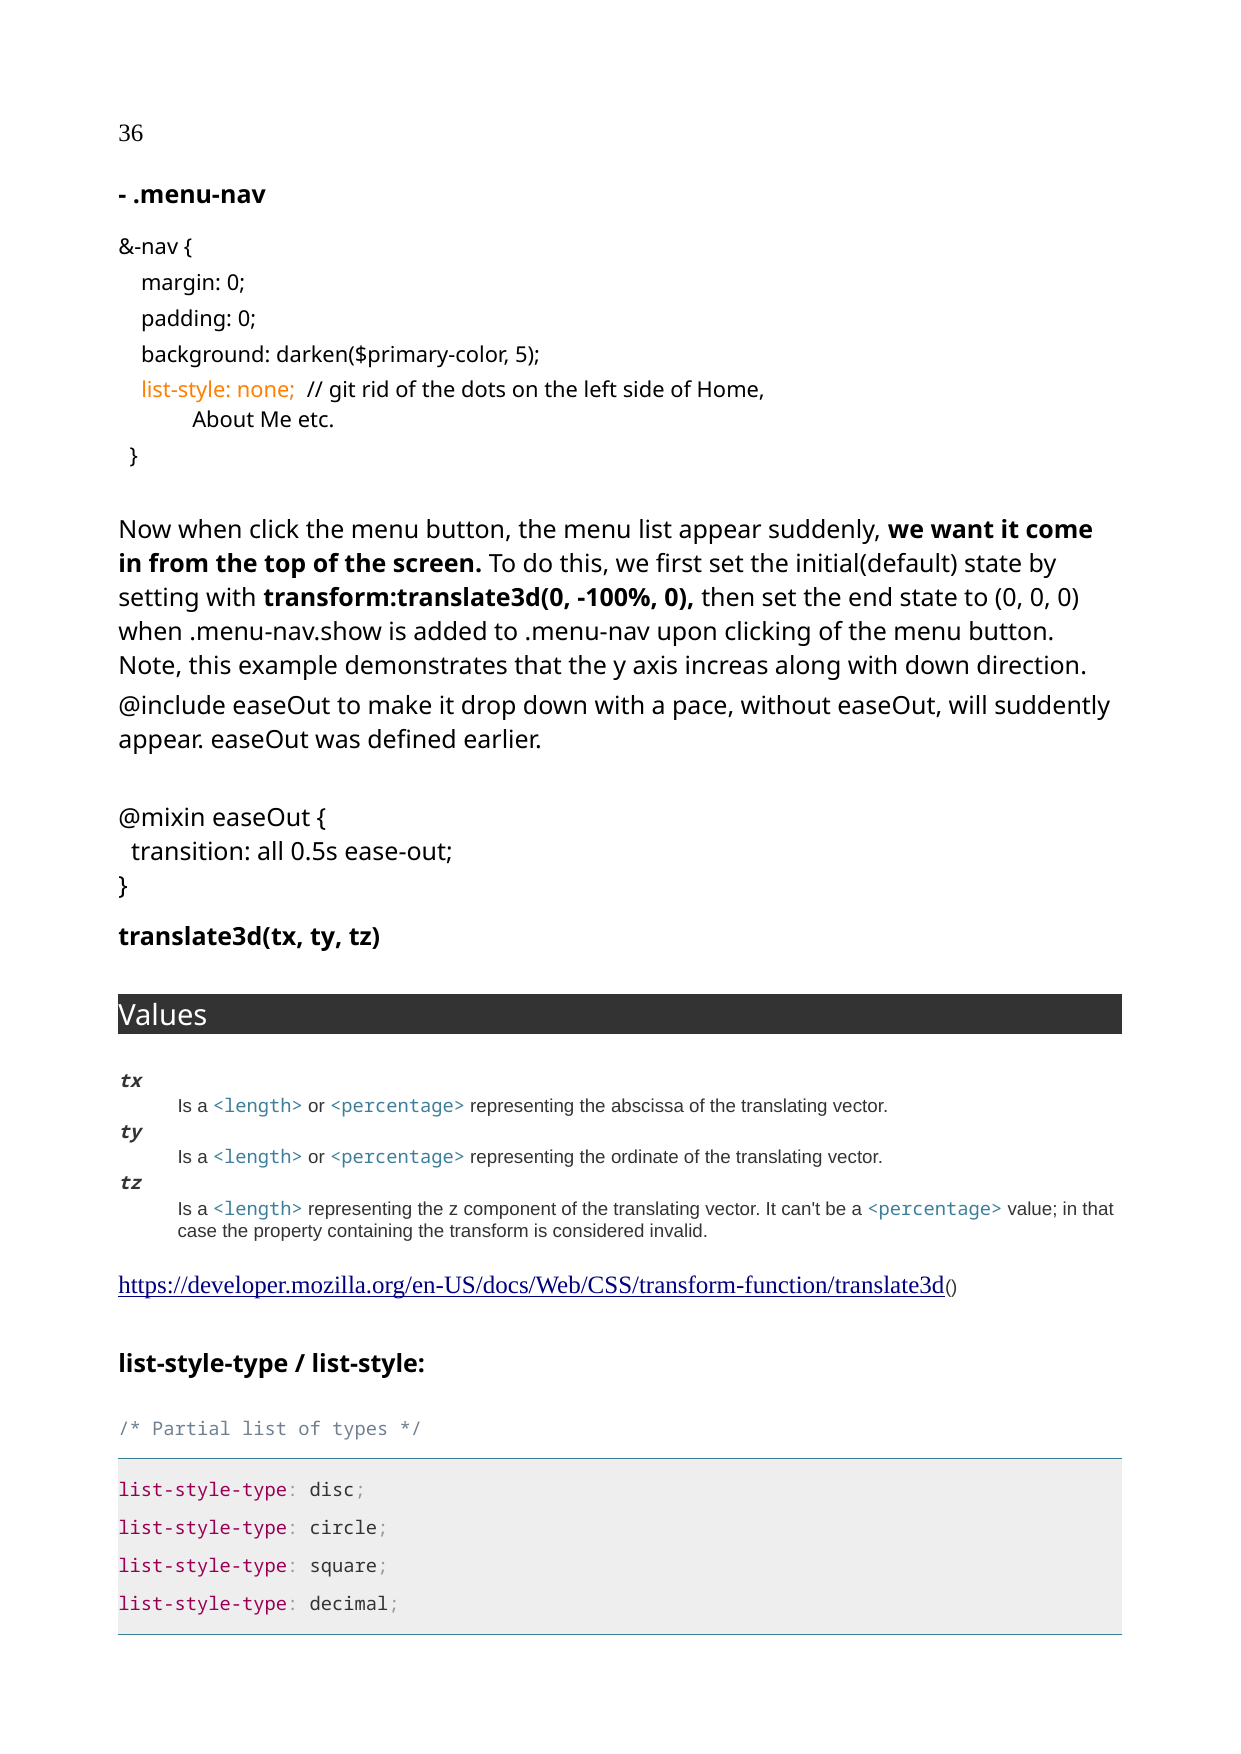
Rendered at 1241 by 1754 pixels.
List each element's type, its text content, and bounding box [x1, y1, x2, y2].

subtitle tz [118, 1169, 1122, 1195]
text Now when click the menu button, the menu list appear suddenly, we want it come in from the top of the screen. To do this, we first set the initial(default) state by setting with transform:translate3d(0, -100%, 0), then set the end state to (0, 0, 0) when .menu-nav.show is added to .menu-nav upon clicking of the menu button. Note, this example demonstrates that the y axis increas along with down direction. [118, 512, 1122, 682]
text list-style-type: square; [118, 1534, 1122, 1573]
text list-style-type: decimal; [118, 1573, 1122, 1634]
text list-style-type / list-style: [118, 1346, 1122, 1380]
text &-nav { [118, 231, 1122, 261]
list Is a <length> or <percentage> representing the abscissa of the translating vector. [177, 1093, 1122, 1118]
text /* Partial list of types */ [118, 1415, 1122, 1441]
text - .menu-nav [118, 176, 1122, 210]
text list-style-type: disc; [118, 1459, 1122, 1496]
subtitle Values [118, 994, 1122, 1034]
text @include easeOut to make it drop down with a pace, without easeOut, will suddently appear. easeOut was defined earlier. [118, 688, 1122, 756]
list Is a <length> representing the z component of the translating vector. It can't be a <percentage> value; in that case the property containing the transform is considered invalid. [177, 1195, 1122, 1242]
text list-style: none; // git rid of the dots on the left side of Home, About Me etc. [118, 374, 1122, 434]
list https://developer.mozilla.org/en-US/docs/Web/CSS/transform-function/translate3d() [118, 1271, 1122, 1299]
subtitle tx [118, 1067, 1122, 1093]
text @mixin easeOut { [118, 799, 1122, 833]
text } [118, 440, 1122, 470]
list Is a <length> or <percentage> representing the ordinate of the translating vector. [177, 1144, 1122, 1169]
text translate3d(tx, ty, tz) [118, 919, 1122, 953]
text background: darken($primary-color, 5); [118, 338, 1122, 368]
text transition: all 0.5s ease-out; [118, 833, 1122, 867]
subtitle ty [118, 1118, 1122, 1144]
text padding: 0; [118, 303, 1122, 332]
text margin: 0; [118, 267, 1122, 297]
text list-style-type: circle; [118, 1496, 1122, 1534]
text } [118, 867, 1122, 901]
